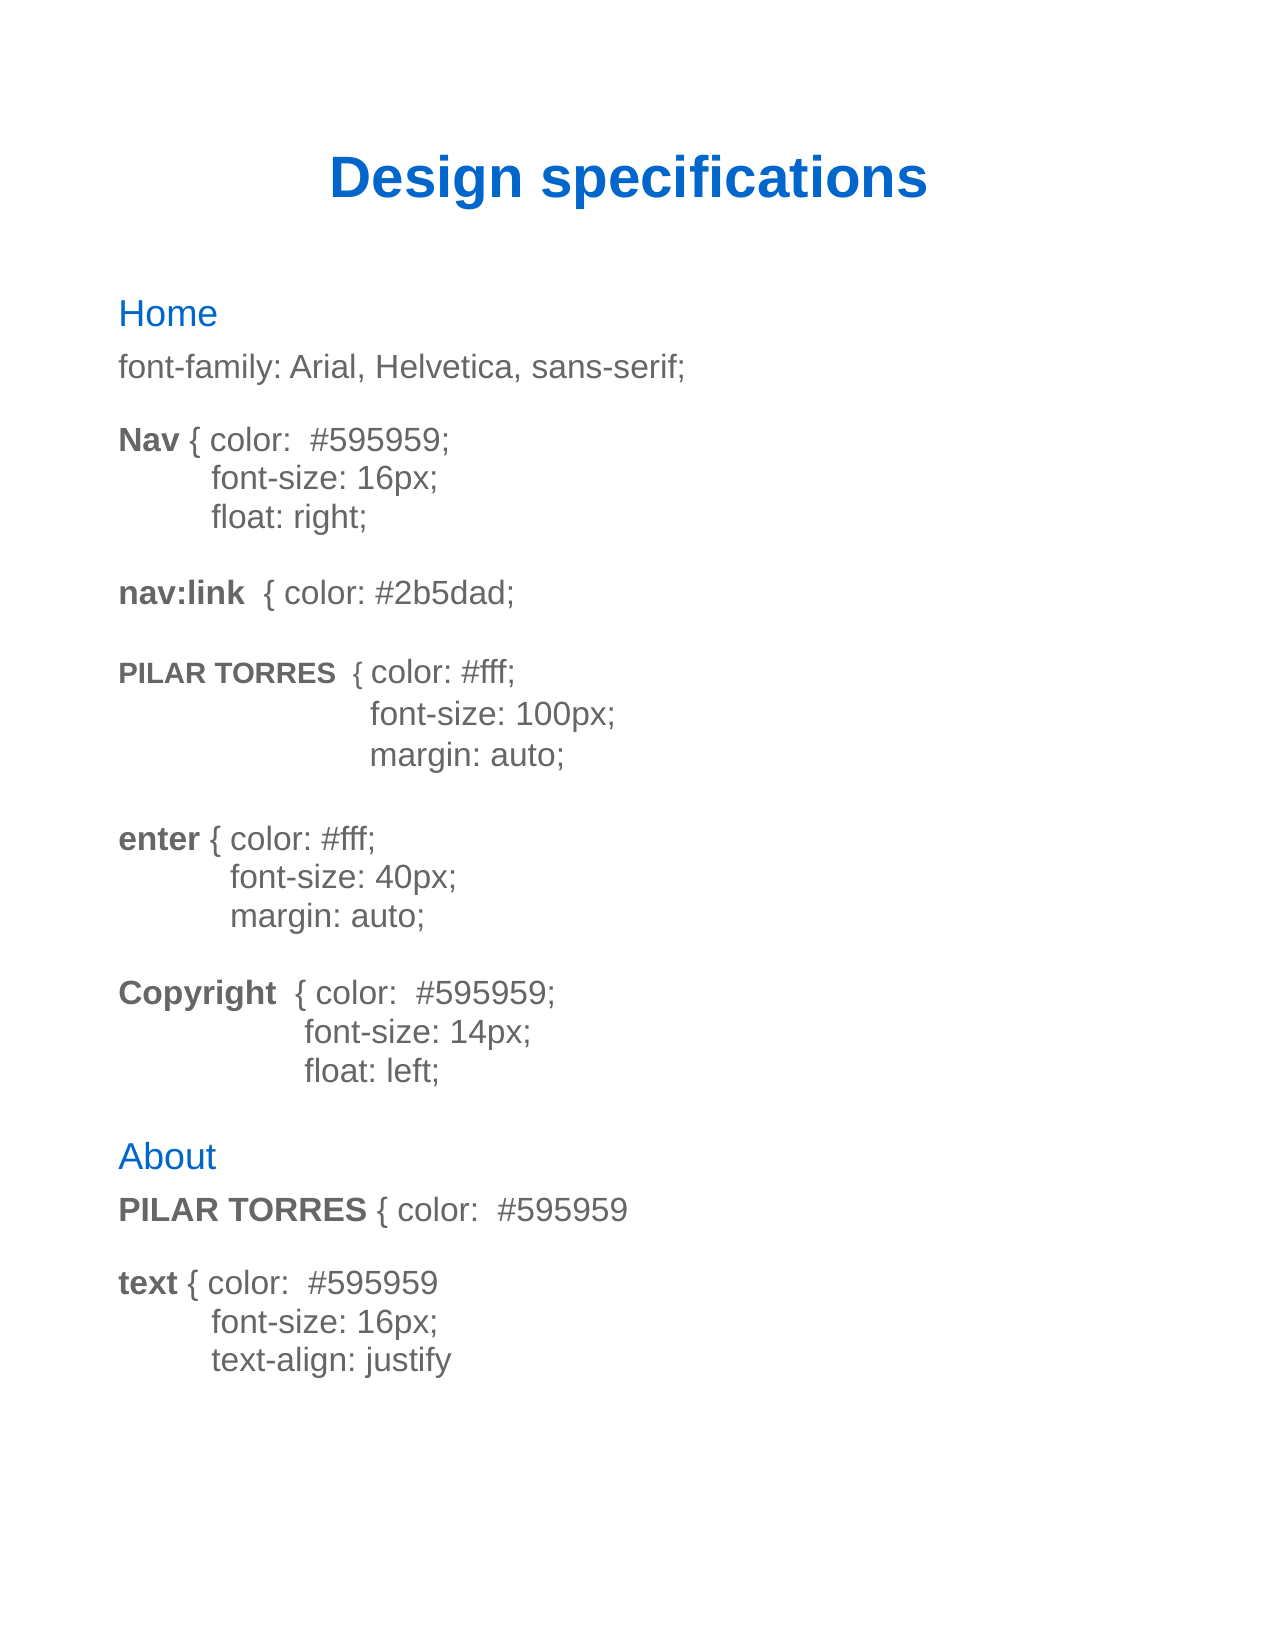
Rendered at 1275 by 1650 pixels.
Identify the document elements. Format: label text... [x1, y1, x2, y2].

subtitle PILAR TORRES { color: #595959 [118, 1190, 1157, 1228]
subtitle nav:link { color: #2b5dad; [118, 573, 1157, 612]
subtitle font-size: 16px; [118, 458, 1157, 497]
subtitle Home [118, 291, 1157, 334]
subtitle font-size: 14px; [118, 1012, 1157, 1051]
subtitle Copyright { color: #595959; [118, 973, 1157, 1012]
subtitle text-align: justify [118, 1340, 1157, 1379]
title Design specifications [118, 143, 1157, 210]
subtitle font-size: 16px; [118, 1301, 1157, 1340]
subtitle float: left; [118, 1051, 1157, 1089]
subtitle PILAR TORRES { color: #fff; [118, 652, 1157, 691]
subtitle enter { color: #fff; [118, 819, 1157, 857]
subtitle float: right; [118, 497, 1157, 536]
subtitle margin: auto; [118, 896, 1157, 934]
subtitle font-size: 40px; [118, 857, 1157, 896]
subtitle About [118, 1134, 1157, 1177]
subtitle margin: auto; [118, 735, 1157, 774]
subtitle Nav { color: #595959; [118, 419, 1157, 458]
subtitle text { color: #595959 [118, 1263, 1157, 1301]
subtitle font-size: 100px; [118, 694, 1157, 732]
subtitle font-family: Arial, Helvetica, sans-serif; [118, 346, 1157, 385]
